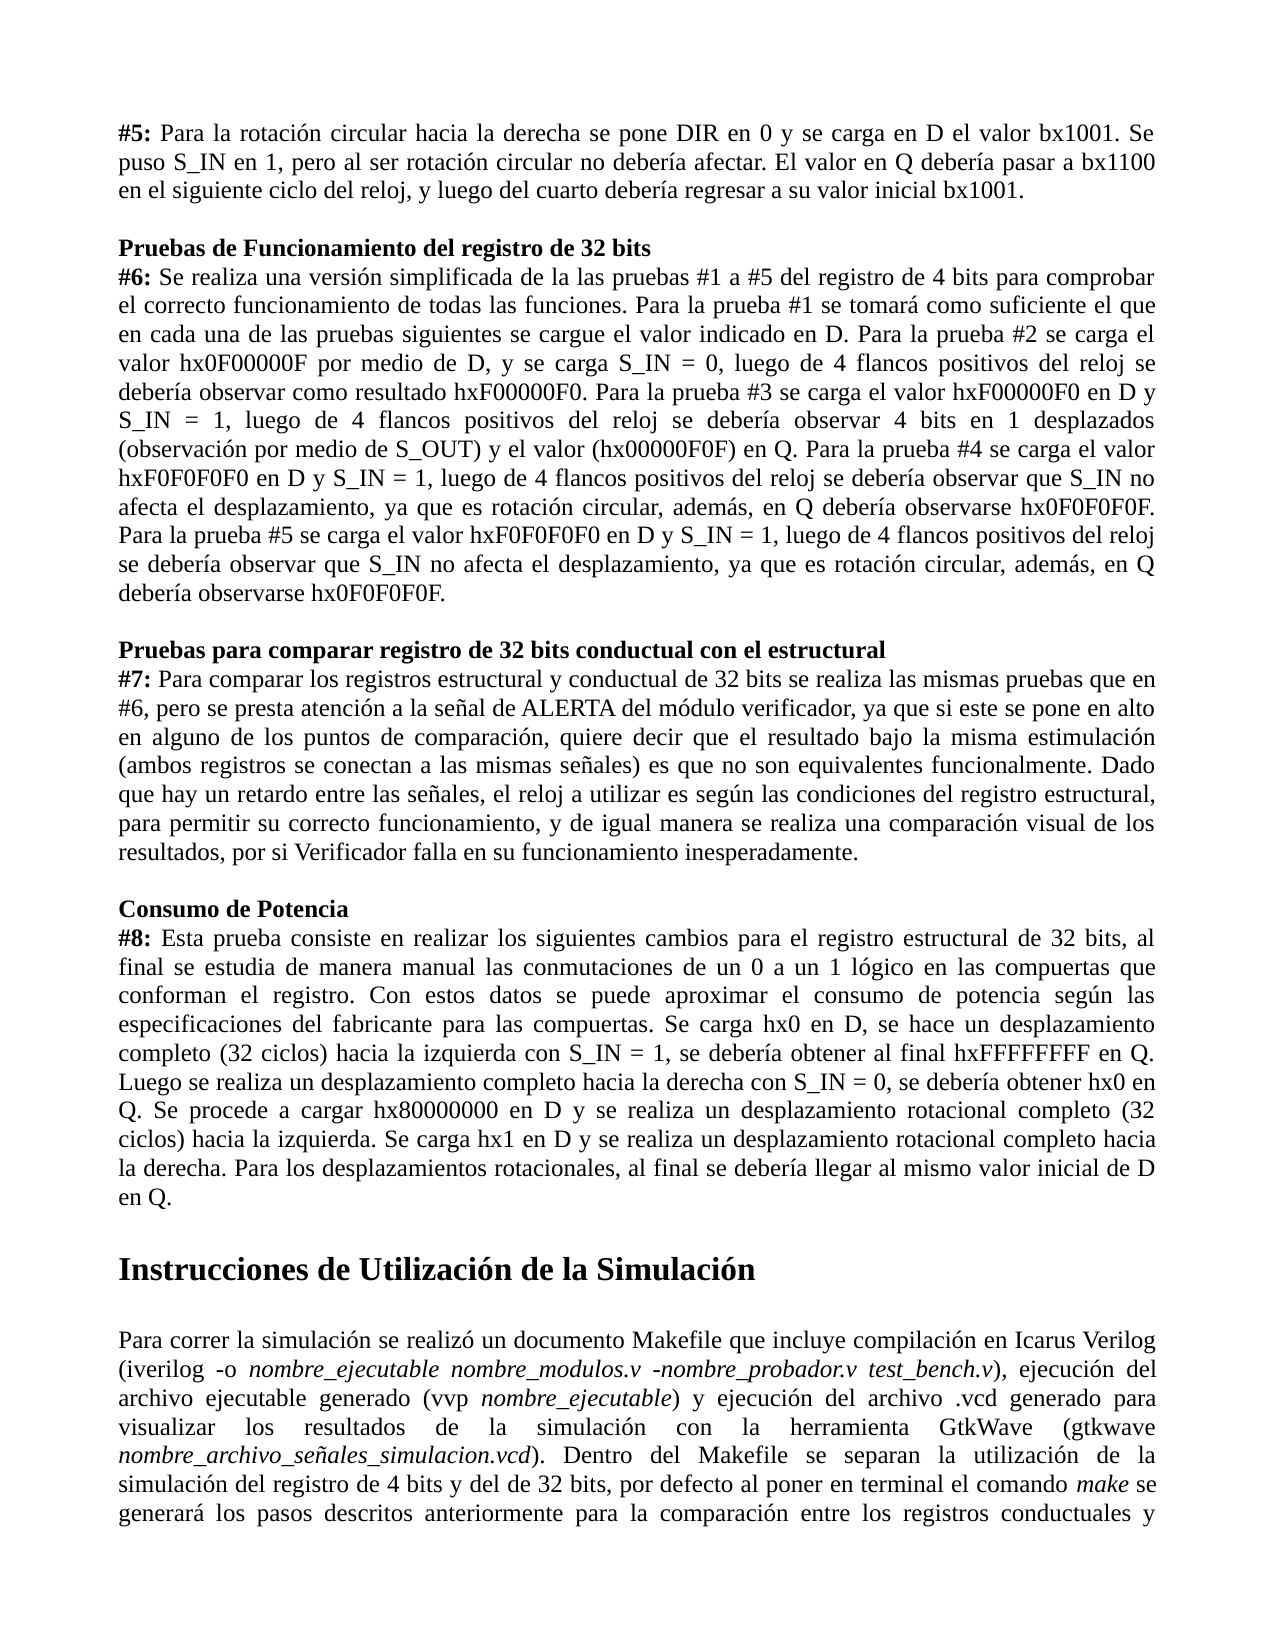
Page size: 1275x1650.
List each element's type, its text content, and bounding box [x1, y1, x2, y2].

text #5: Para la rotación circular hacia la derecha se pone DIR en 0 y se carga en D el valor bx1001. Se puso S_IN en 1, pero al ser rotación circular no debería afectar. El valor en Q debería pasar a bx1100 en el siguiente ciclo del reloj, y luego del cuarto debería regresar a su valor inicial bx1001. [118, 118, 1157, 204]
text Para correr la simulación se realizó un documento Makefile que incluye compilación en Icarus Verilog (iverilog -o nombre_ejecutable nombre_modulos.v -nombre_probador.v test_bench.v), ejecución del archivo ejecutable generado (vvp nombre_ejecutable) y ejecución del archivo .vcd generado para visualizar los resultados de la simulación con la herramienta GtkWave (gtkwave nombre_archivo_señales_simulacion.vcd). Dentro del Makefile se separan la utilización de la simulación del registro de 4 bits y del de 32 bits, por defecto al poner en terminal el comando make se generará los pasos descritos anteriormente para la comparación entre los registros conductuales y [118, 1326, 1157, 1527]
text #6: Se realiza una versión simplificada de la las pruebas #1 a #5 del registro de 4 bits para comprobar el correcto funcionamiento de todas las funciones. Para la prueba #1 se tomará como suficiente el que en cada una de las pruebas siguientes se cargue el valor indicado en D. Para la prueba #2 se carga el valor hx0F00000F por medio de D, y se carga S_IN = 0, luego de 4 flancos positivos del reloj se debería observar como resultado hxF00000F0. Para la prueba #3 se carga el valor hxF00000F0 en D y S_IN = 1, luego de 4 flancos positivos del reloj se debería observar 4 bits en 1 desplazados (observación por medio de S_OUT) y el valor (hx00000F0F) en Q. Para la prueba #4 se carga el valor hxF0F0F0F0 en D y S_IN = 1, luego de 4 flancos positivos del reloj se debería observar que S_IN no afecta el desplazamiento, ya que es rotación circular, además, en Q debería observarse hx0F0F0F0F. Para la prueba #5 se carga el valor hxF0F0F0F0 en D y S_IN = 1, luego de 4 flancos positivos del reloj se debería observar que S_IN no afecta el desplazamiento, ya que es rotación circular, además, en Q debería observarse hx0F0F0F0F. [118, 262, 1157, 607]
text Pruebas de Funcionamiento del registro de 32 bits [118, 233, 1157, 262]
text Pruebas para comparar registro de 32 bits conductual con el estructural [118, 636, 1157, 664]
text #7: Para comparar los registros estructural y conductual de 32 bits se realiza las mismas pruebas que en #6, pero se presta atención a la señal de ALERTA del módulo verificador, ya que si este se pone en alto en alguno de los puntos de comparación, quiere decir que el resultado bajo la misma estimulación (ambos registros se conectan a las mismas señales) es que no son equivalentes funcionalmente. Dado que hay un retardo entre las señales, el reloj a utilizar es según las condiciones del registro estructural, para permitir su correcto funcionamiento, y de igual manera se realiza una comparación visual de los resultados, por si Verificador falla en su funcionamiento inesperadamente. [118, 664, 1157, 866]
text #8: Esta prueba consiste en realizar los siguientes cambios para el registro estructural de 32 bits, al final se estudia de manera manual las conmutaciones de un 0 a un 1 lógico en las compuertas que conforman el registro. Con estos datos se puede aproximar el consumo de potencia según las especificaciones del fabricante para las compuertas. Se carga hx0 en D, se hace un desplazamiento completo (32 ciclos) hacia la izquierda con S_IN = 1, se debería obtener al final hxFFFFFFFF en Q. Luego se realiza un desplazamiento completo hacia la derecha con S_IN = 0, se debería obtener hx0 en Q. Se procede a cargar hx80000000 en D y se realiza un desplazamiento rotacional completo (32 ciclos) hacia la izquierda. Se carga hx1 en D y se realiza un desplazamiento rotacional completo hacia la derecha. Para los desplazamientos rotacionales, al final se debería llegar al mismo valor inicial de D en Q. [118, 923, 1157, 1211]
text Consumo de Potencia [118, 894, 1157, 923]
text Instrucciones de Utilización de la Simulación [118, 1249, 1157, 1287]
